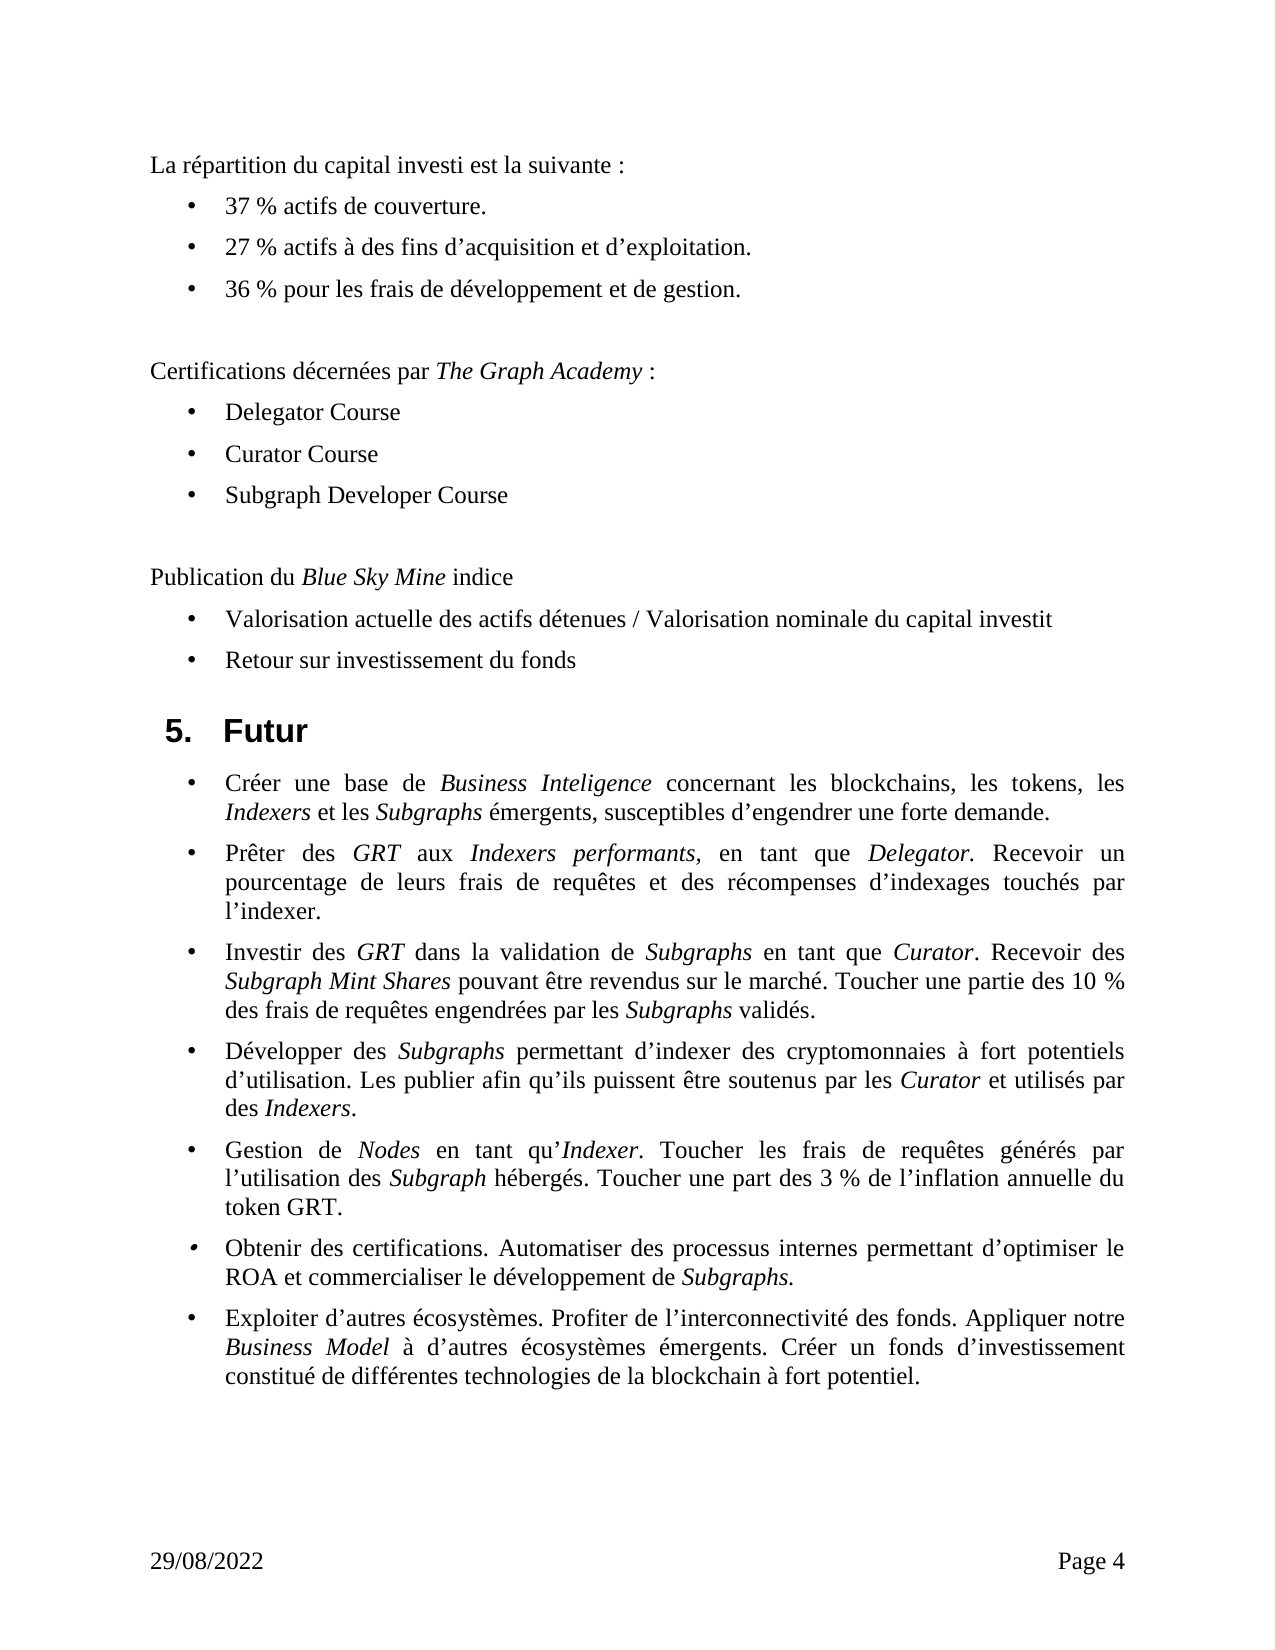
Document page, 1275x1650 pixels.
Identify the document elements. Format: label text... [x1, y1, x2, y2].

list 36 % pour les frais de développement et de gestion. [187, 274, 1125, 302]
list Valorisation actuelle des actifs détenues / Valorisation nominale du capital investit [187, 604, 1125, 632]
list Obtenir des certifications. Automatiser des processus internes permettant d’optimiser le ROA et commercialiser le développement de Subgraphs. [187, 1233, 1125, 1291]
list Créer une base de Business Inteligence concernant les blockchains, les tokens, les Indexers et les Subgraphs émergents, susceptibles d’engendrer une forte demande. [187, 768, 1125, 826]
list Prêter des GRT aux Indexers performants, en tant que Delegator. Recevoir un pourcentage de leurs frais de requêtes et des récompenses d’indexages touchés par l’indexer. [187, 838, 1125, 925]
list Delegator Course [187, 397, 1125, 426]
text La répartition du capital investi est la suivante : [150, 150, 1125, 179]
list Subgraph Developer Course [187, 480, 1125, 509]
text Publication du Blue Sky Mine indice [150, 562, 1125, 591]
list Gestion de Nodes en tant qu’Indexer. Toucher les frais de requêtes générés par l’utilisation des Subgraph hébergés. Toucher une part des 3 % de l’inflation annuelle du token GRT. [187, 1135, 1125, 1221]
list Investir des GRT dans la validation de Subgraphs en tant que Curator. Recevoir des Subgraph Mint Shares pouvant être revendus sur le marché. Toucher une partie des 10 % des frais de requêtes engendrées par les Subgraphs validés. [187, 937, 1125, 1023]
subtitle Futur [164, 711, 1125, 750]
list 27 % actifs à des fins d’acquisition et d’exploitation. [187, 232, 1125, 261]
list Curator Course [187, 439, 1125, 467]
list 37 % actifs de couverture. [187, 191, 1125, 220]
list Retour sur investissement du fonds [187, 645, 1125, 674]
list Développer des Subgraphs permettant d’indexer des cryptomonnaies à fort potentiels d’utilisation. Les publier afin qu’ils puissent être soutenus par les Curator et utilisés par des Indexers. [187, 1036, 1125, 1122]
text Certifications décernées par The Graph Academy : [150, 356, 1125, 385]
list Exploiter d’autres écosystèmes. Profiter de l’interconnectivité des fonds. Appliquer notre Business Model à d’autres écosystèmes émergents. Créer un fonds d’investissement constitué de différentes technologies de la blockchain à fort potentiel. [187, 1303, 1125, 1390]
